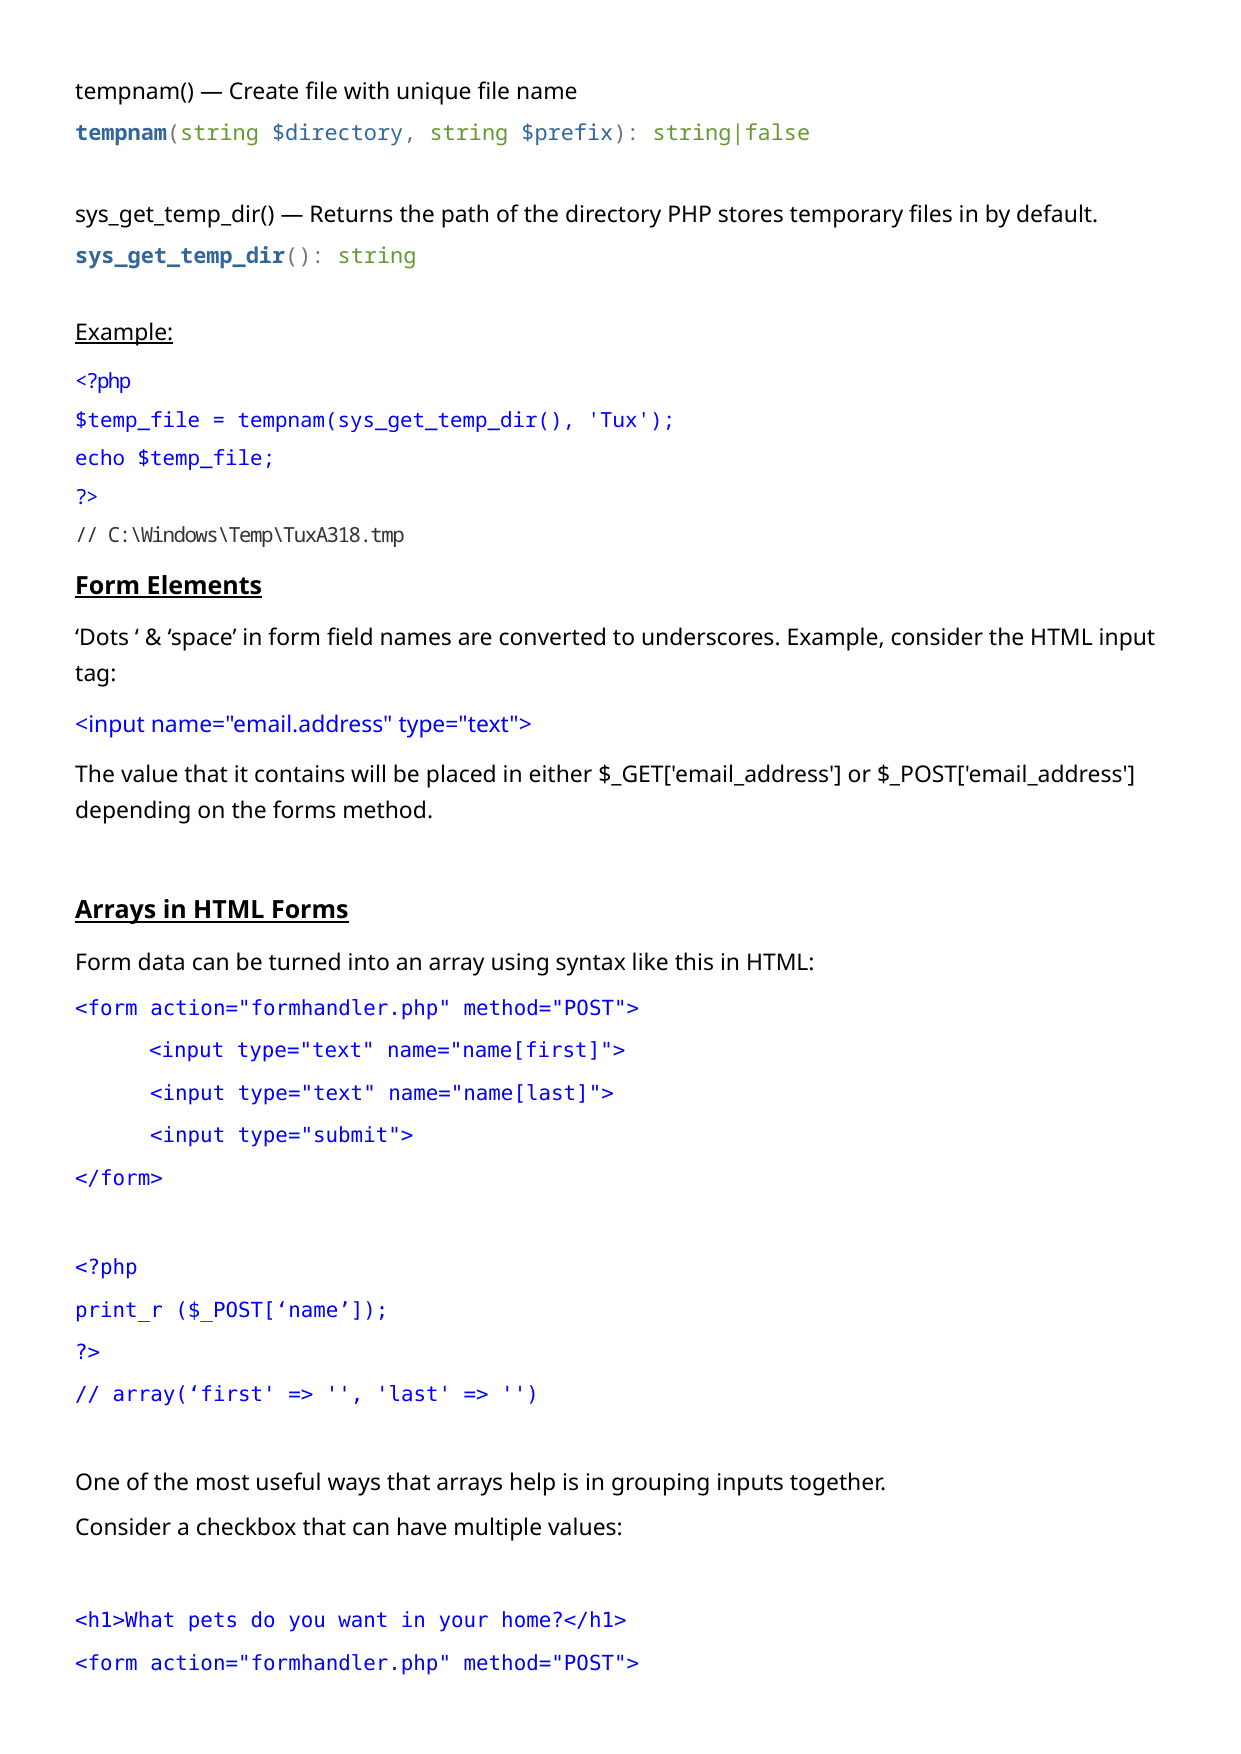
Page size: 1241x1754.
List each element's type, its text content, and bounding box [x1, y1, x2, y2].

text <?php [75, 1255, 1166, 1279]
text Arrays in HTML Forms [75, 892, 1166, 926]
text The value that it contains will be placed in either $_GET['email_address'] or $_POST['email_address'] depending on the forms method. [75, 758, 1166, 825]
text tempnam(string $directory, string $prefix): string|false [75, 117, 1166, 147]
text $temp_file = tempnam(sys_get_temp_dir(), 'Tux'); [75, 405, 1166, 433]
text <input name="email.address" type="text"> [75, 708, 1166, 739]
text <input type="text" name="name[last]"> [75, 1081, 1166, 1105]
text echo $temp_file; [75, 443, 1166, 472]
text <form action="formhandler.php" method="POST"> [75, 1651, 1166, 1675]
text sys_get_temp_dir() — Returns the path of the directory PHP stores temporary files in by default. [75, 198, 1166, 229]
text </form> [75, 1166, 1166, 1190]
text <h1>What pets do you want in your home?</h1> [75, 1608, 1166, 1633]
text // C:\Windows\Temp\TuxA318.tmp [75, 520, 1166, 549]
text <input type="submit"> [75, 1123, 1166, 1148]
text <?php [75, 366, 1166, 394]
text sys_get_temp_dir(): string [75, 240, 1166, 270]
text ?> [75, 482, 1166, 510]
text <input type="text" name="name[first]"> [75, 1038, 1166, 1063]
text // array(‘first' => '', 'last' => '') [75, 1382, 1166, 1407]
text Example: [75, 316, 1166, 347]
text Consider a checkbox that can have multiple values: [75, 1511, 1166, 1542]
text Form Elements [75, 567, 1166, 602]
text ?> [75, 1340, 1166, 1364]
text One of the most useful ways that arrays help is in grouping inputs together. [75, 1466, 1166, 1497]
text <form action="formhandler.php" method="POST"> [75, 996, 1166, 1020]
text ‘Dots ‘ & ‘space’ in form field names are converted to underscores. Example, consider the HTML input tag: [75, 621, 1166, 688]
text print_r ($_POST[‘name’]); [75, 1298, 1166, 1322]
text tempnam() — Create file with unique file name [75, 75, 1166, 106]
text Form data can be turned into an array using syntax like this in HTML: [75, 946, 1166, 977]
